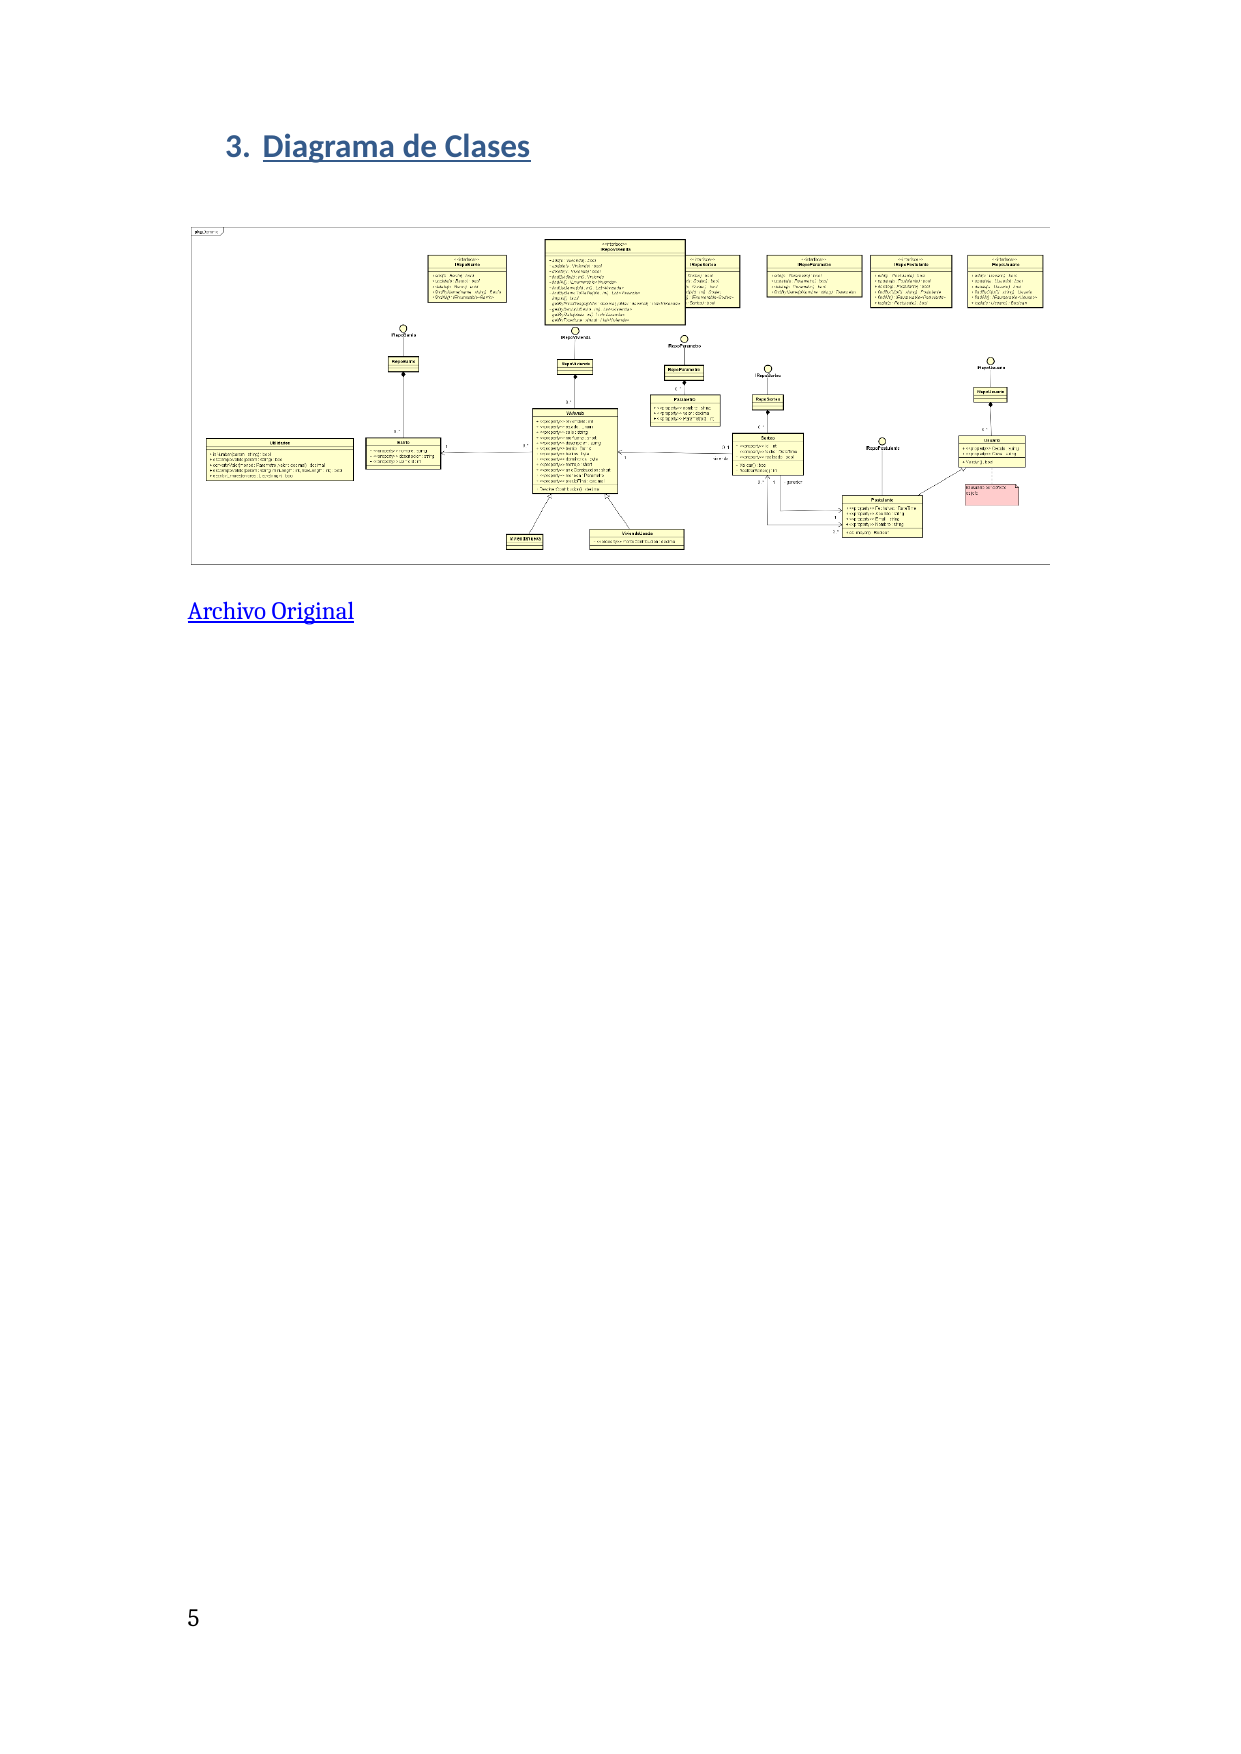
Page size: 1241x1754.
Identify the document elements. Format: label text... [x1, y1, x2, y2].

list Diagrama de Clases [225, 125, 1053, 166]
text Archivo Original [187, 597, 1053, 625]
